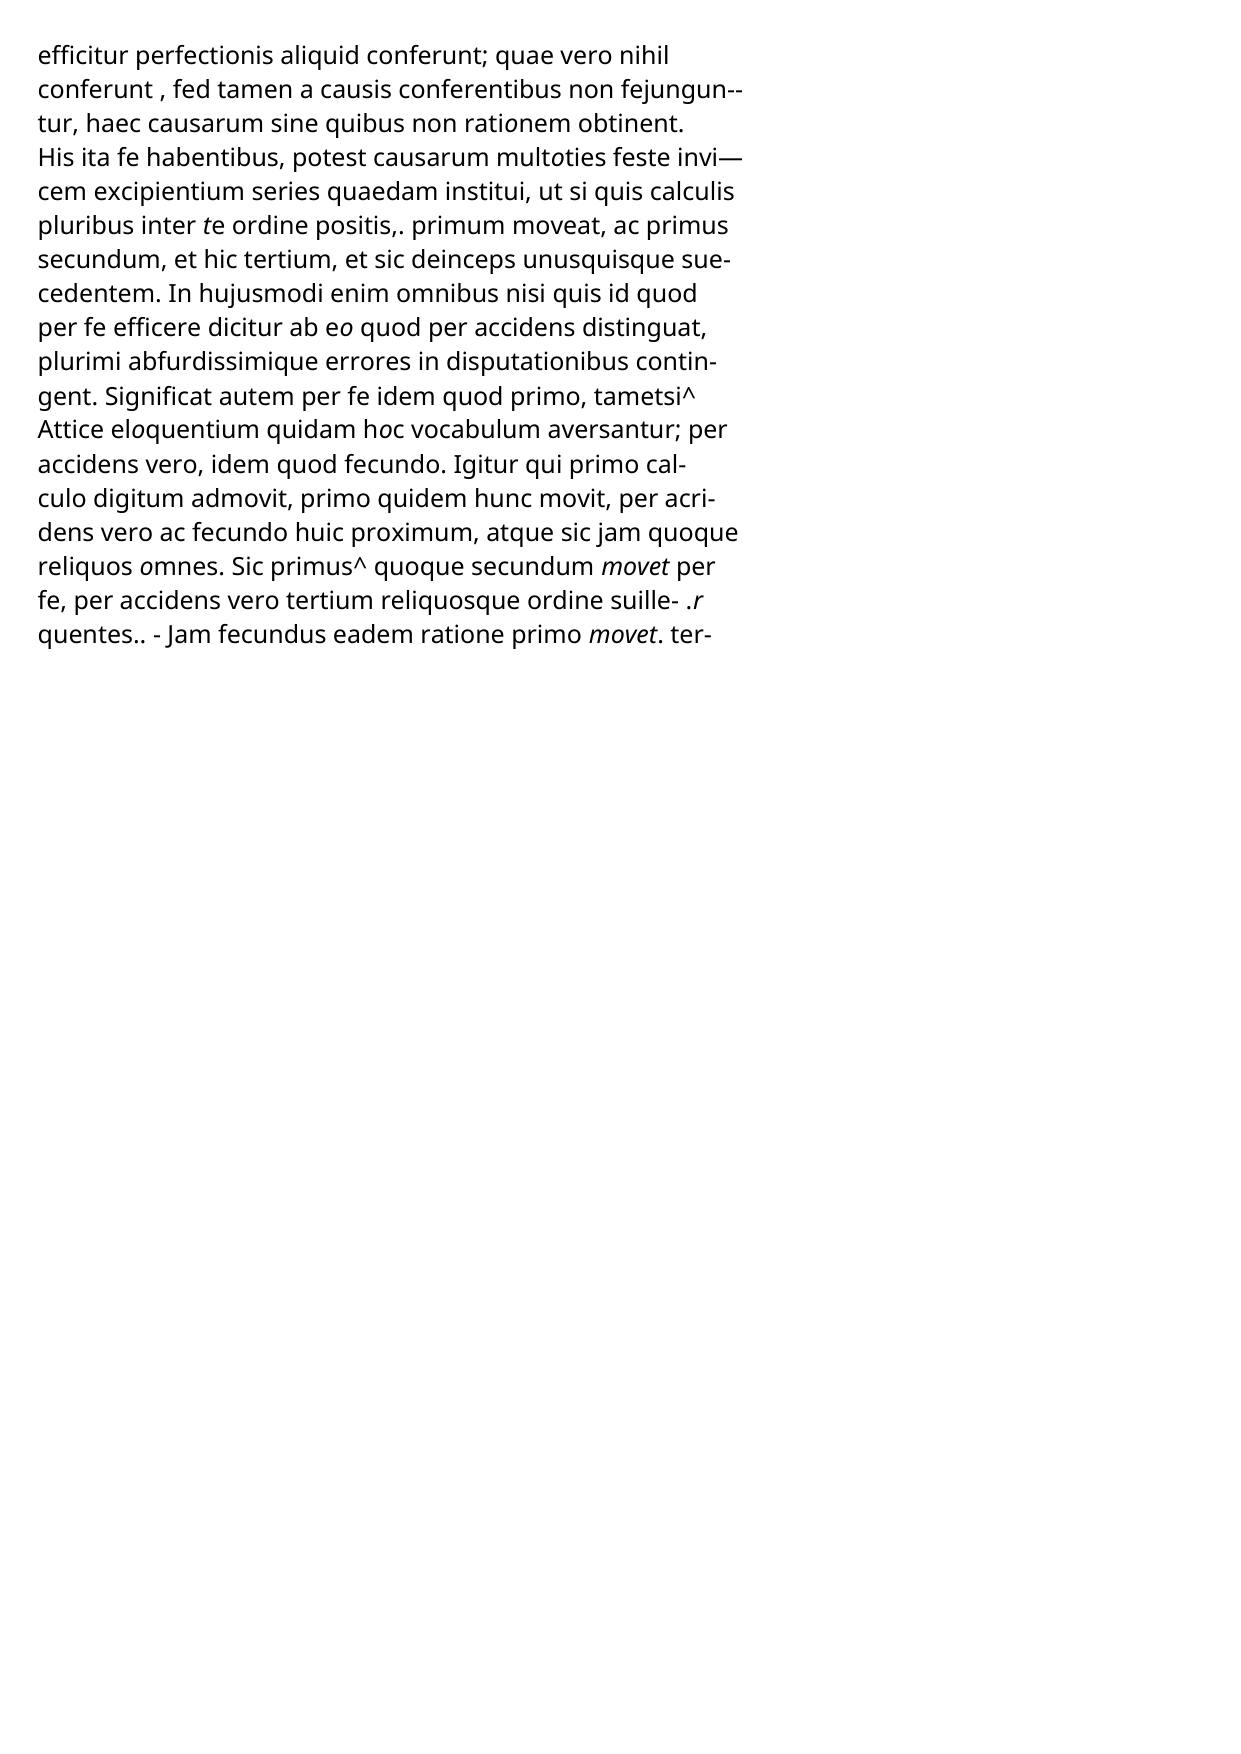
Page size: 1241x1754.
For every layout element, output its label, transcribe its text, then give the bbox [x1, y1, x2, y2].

text efficitur perfectionis aliquid conferunt; quae vero nihil conferunt , fed tamen a causis conferentibus non fejungun-- tur, haec causarum sine quibus non rationem obtinent. His ita fe habentibus, potest causarum multoties feste invi— cem excipientium series quaedam institui, ut si quis calculis pluribus inter te ordine positis,. primum moveat, ac primus secundum, et hic tertium, et sic deinceps unusquisque sue- cedentem. In hujusmodi enim omnibus nisi quis id quod per fe efficere dicitur ab eo quod per accidens distinguat, plurimi abfurdissimique errores in disputationibus contin- gent. Significat autem per fe idem quod primo, tametsi^ Attice eloquentium quidam hoc vocabulum aversantur; per accidens vero, idem quod fecundo. Igitur qui primo cal- culo digitum admovit, primo quidem hunc movit, per acri- dens vero ac fecundo huic proximum, atque sic jam quoque reliquos omnes. Sic primus^ quoque secundum movet per fe, per accidens vero tertium reliquosque ordine suille- .r quentes.. - Jam fecundus eadem ratione primo movet. ter- [37, 37, 1203, 651]
